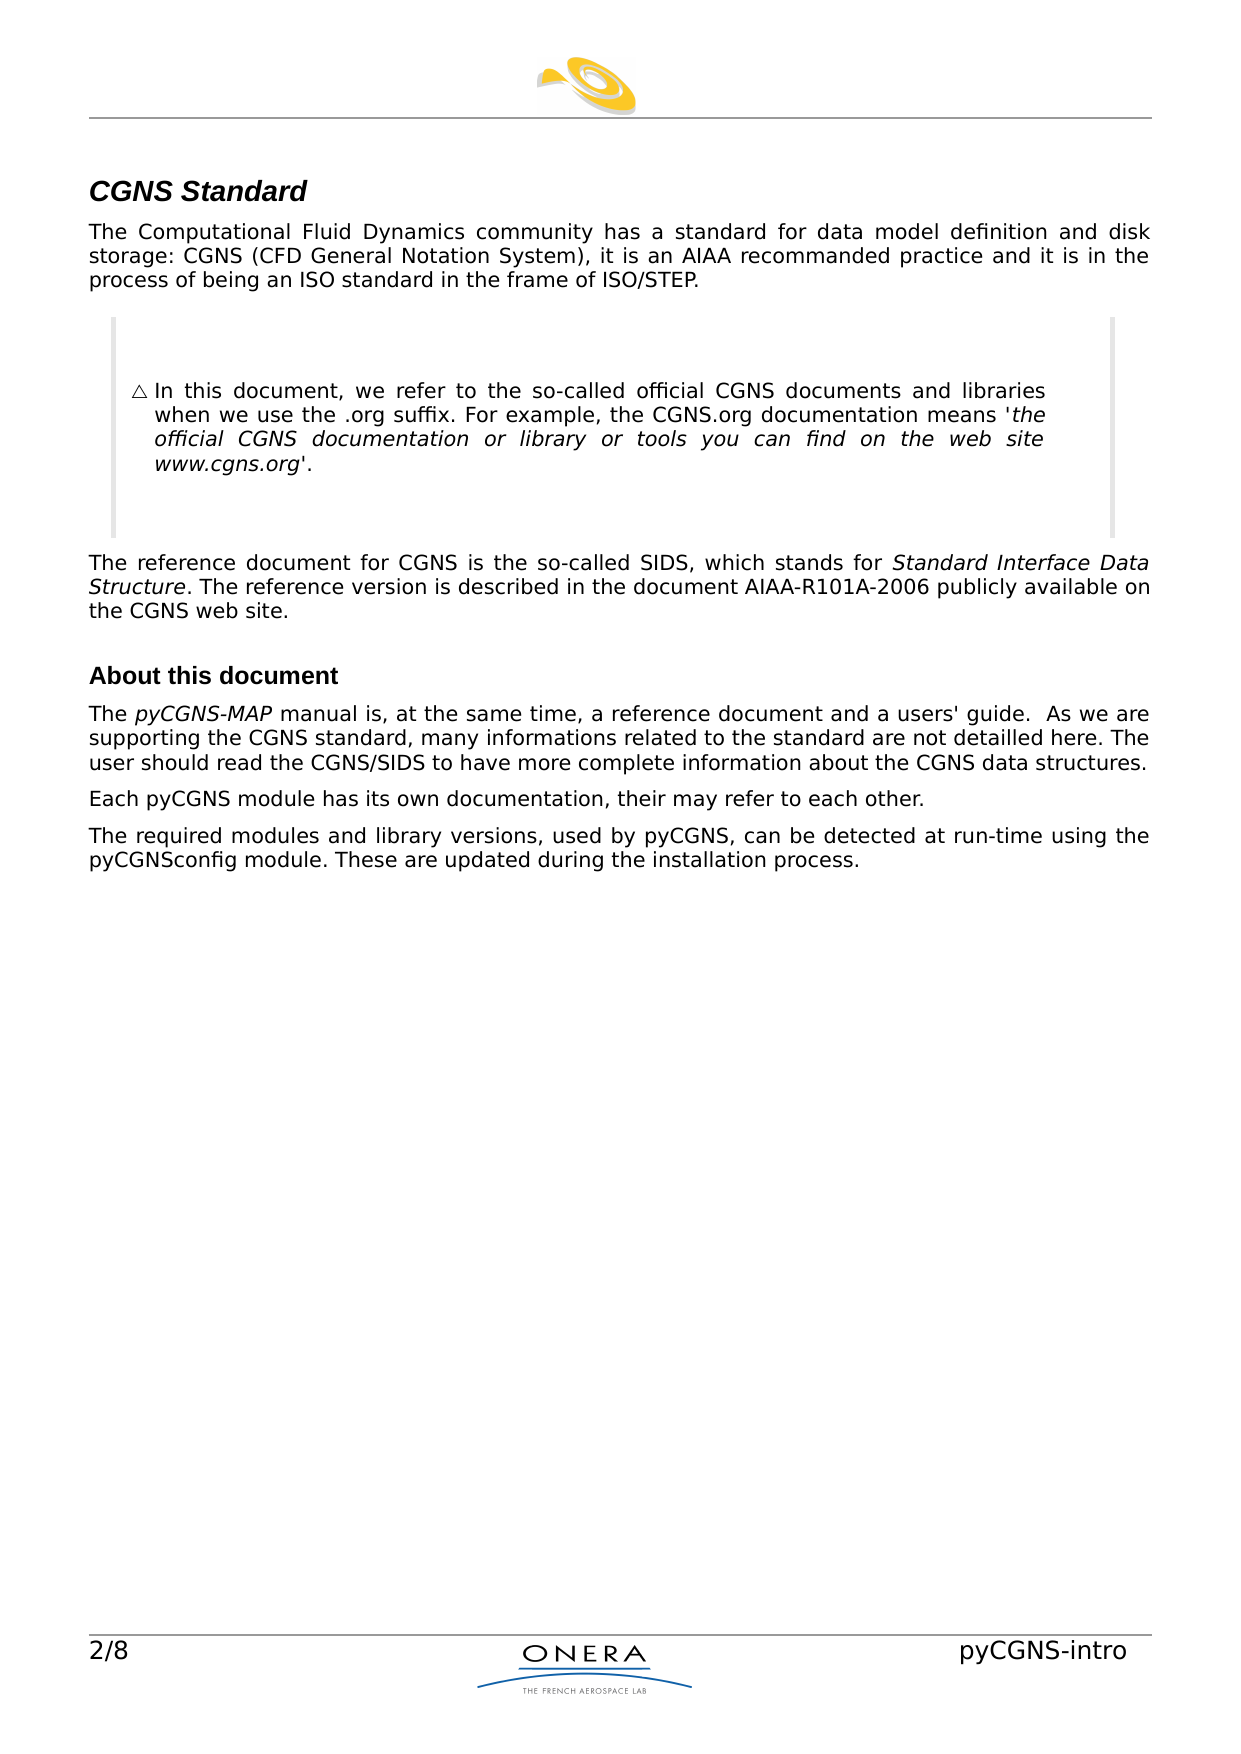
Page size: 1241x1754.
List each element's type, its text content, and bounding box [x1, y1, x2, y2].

picture [537, 57, 636, 115]
text The reference document for CGNS is the so-called SIDS, which stands for Standard Interface Data Structure. The reference version is described in the document AIAA-R101A-2006 publicly available on the CGNS web site. [88, 551, 1152, 623]
subtitle About this document [88, 661, 1152, 690]
picture [477, 1645, 692, 1694]
list In this document, we refer to the so-called official CGNS documents and libraries when we use the .org suffix. For example, the CGNS.org documentation means 'the official CGNS documentation or library or tools you can find on the web site www.cgns.org'. [116, 317, 1110, 538]
text The pyCGNS-MAP manual is, at the same time, a reference document and a users' guide. As we are supporting the CGNS standard, many informations related to the standard are not detailled here. The user should read the CGNS/SIDS to have more complete information about the CGNS data structures. [88, 702, 1152, 775]
text The required modules and library versions, used by pyCGNS, can be detected at run-time using the pyCGNSconfig module. These are updated during the installation process. [88, 824, 1152, 873]
subtitle CGNS Standard [56, 174, 1152, 207]
text Each pyCGNS module has its own documentation, their may refer to each other. [88, 787, 1152, 812]
text The Computational Fluid Dynamics community has a standard for data model definition and disk storage: CGNS (CFD General Notation System), it is an AIAA recommanded practice and it is in the process of being an ISO standard in the frame of ISO/STEP. [88, 220, 1152, 293]
